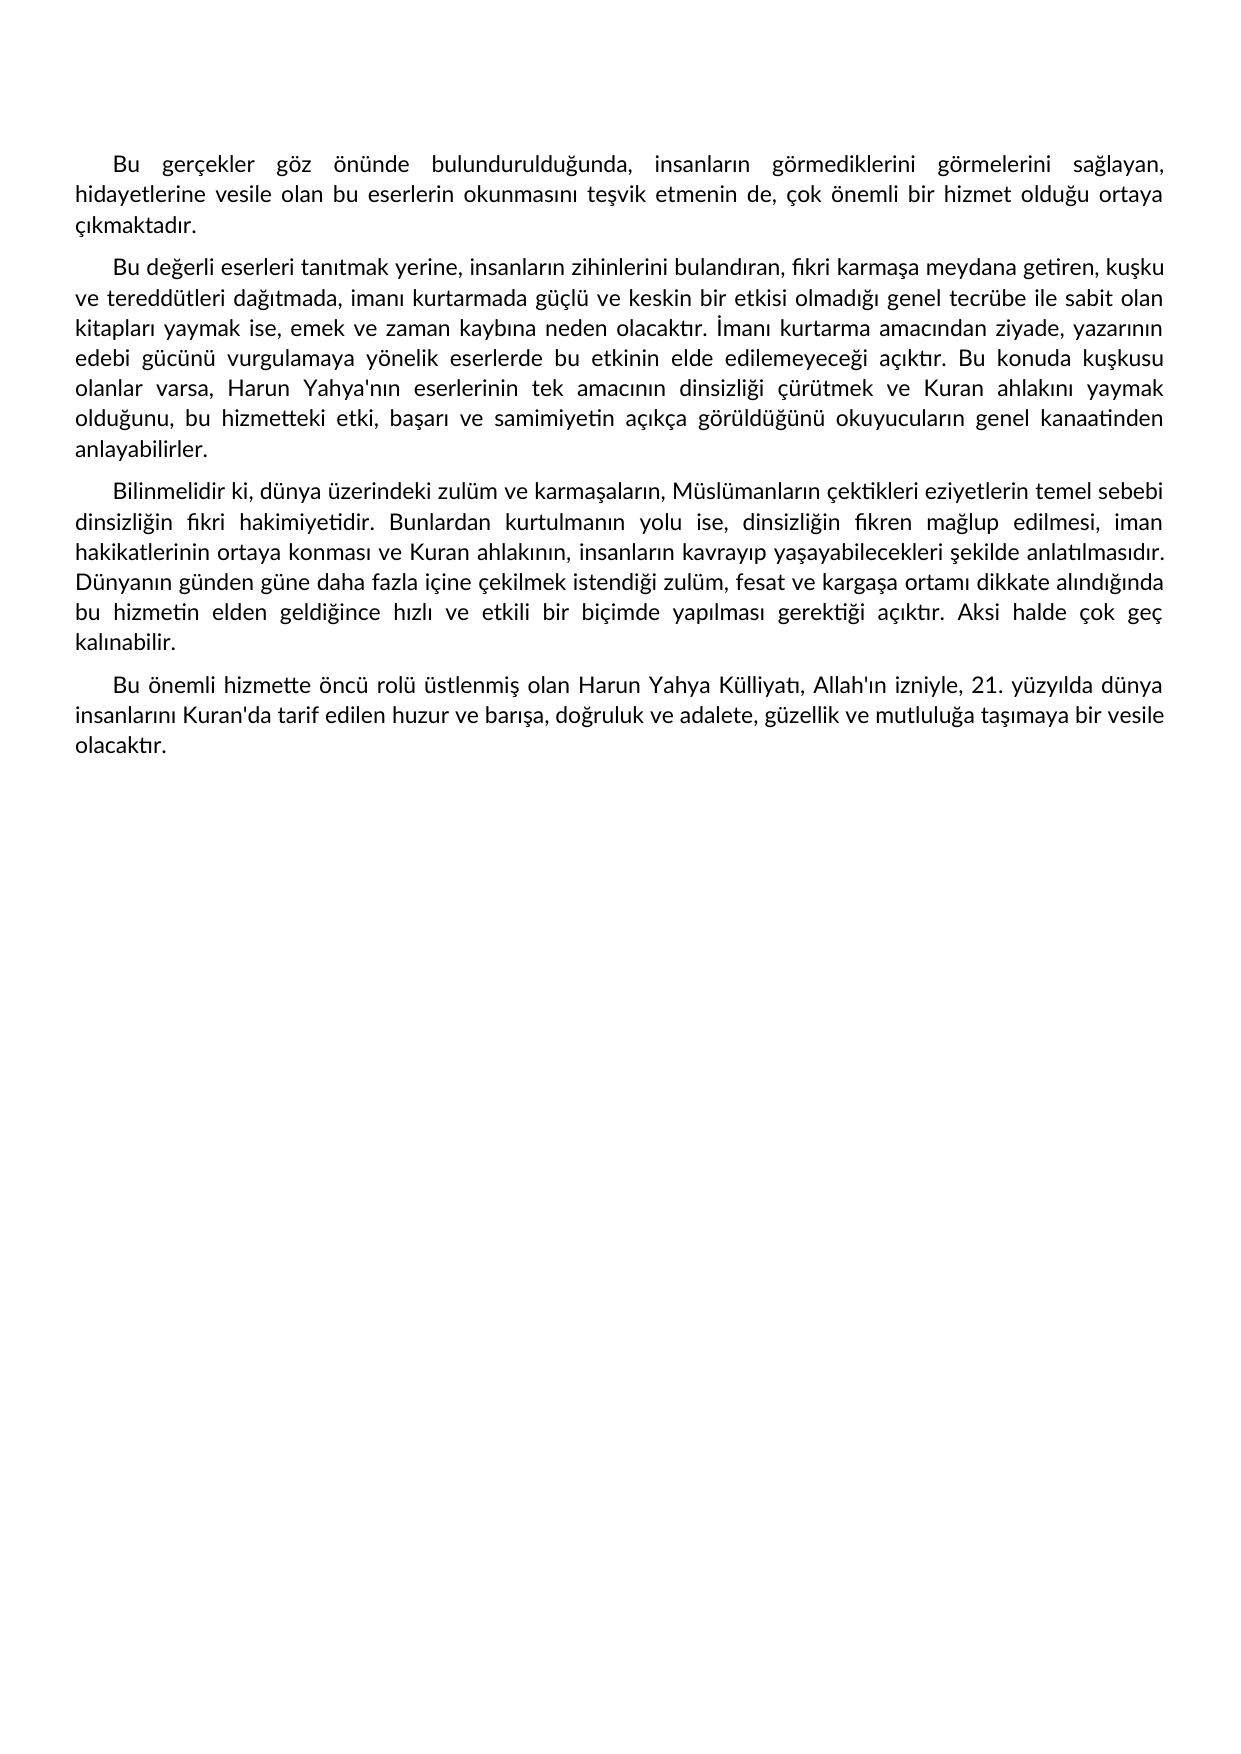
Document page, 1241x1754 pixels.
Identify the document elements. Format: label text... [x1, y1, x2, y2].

text Bu önemli hizmette öncü rolü üstlenmiş olan Harun Yahya Külliyatı, Allah'ın izniyle, 21. yüzyılda dünya insanlarını Kuran'da tarif edilen huzur ve barışa, doğruluk ve adalete, güzellik ve mutluluğa taşımaya bir vesile olacaktır. [75, 671, 1165, 759]
text Bu değerli eserleri tanıtmak yerine, insanların zihinlerini bulandıran, fikri karmaşa meydana getiren, kuşku ve tereddütleri dağıtmada, imanı kurtarmada güçlü ve keskin bir etkisi olmadığı genel tecrübe ile sabit olan kitapları yaymak ise, emek ve zaman kaybına neden olacaktır. İmanı kurtarma amacından ziyade, yazarının edebi gücünü vurgulamaya yönelik eserlerde bu etkinin elde edilemeyeceği açıktır. Bu konuda kuşkusu olanlar varsa, Harun Yahya'nın eserlerinin tek amacının dinsizliği çürütmek ve Kuran ahlakını yaymak olduğunu, bu hizmetteki etki, başarı ve samimiyetin açıkça görüldüğünü okuyucuların genel kanaatinden anlayabilirler. [75, 253, 1165, 462]
text Bilinmelidir ki, dünya üzerindeki zulüm ve karmaşaların, Müslümanların çektikleri eziyetlerin temel sebebi dinsizliğin fikri hakimiyetidir. Bunlardan kurtulmanın yolu ise, dinsizliğin fikren mağlup edilmesi, iman hakikatlerinin ortaya konması ve Kuran ahlakının, insanların kavrayıp yaşayabilecekleri şekilde anlatılmasıdır. Dünyanın günden güne daha fazla içine çekilmek istendiği zulüm, fesat ve kargaşa ortamı dikkate alındığında bu hizmetin elden geldiğince hızlı ve etkili bir biçimde yapılması gerektiği açıktır. Aksi halde çok geç kalınabilir. [75, 477, 1165, 656]
text Bu gerçekler göz önünde bulundurulduğunda, insanların görmediklerini görmelerini sağlayan, hidayetlerine vesile olan bu eserlerin okunmasını teşvik etmenin de, çok önemli bir hizmet olduğu ortaya çıkmaktadır. [75, 150, 1165, 238]
